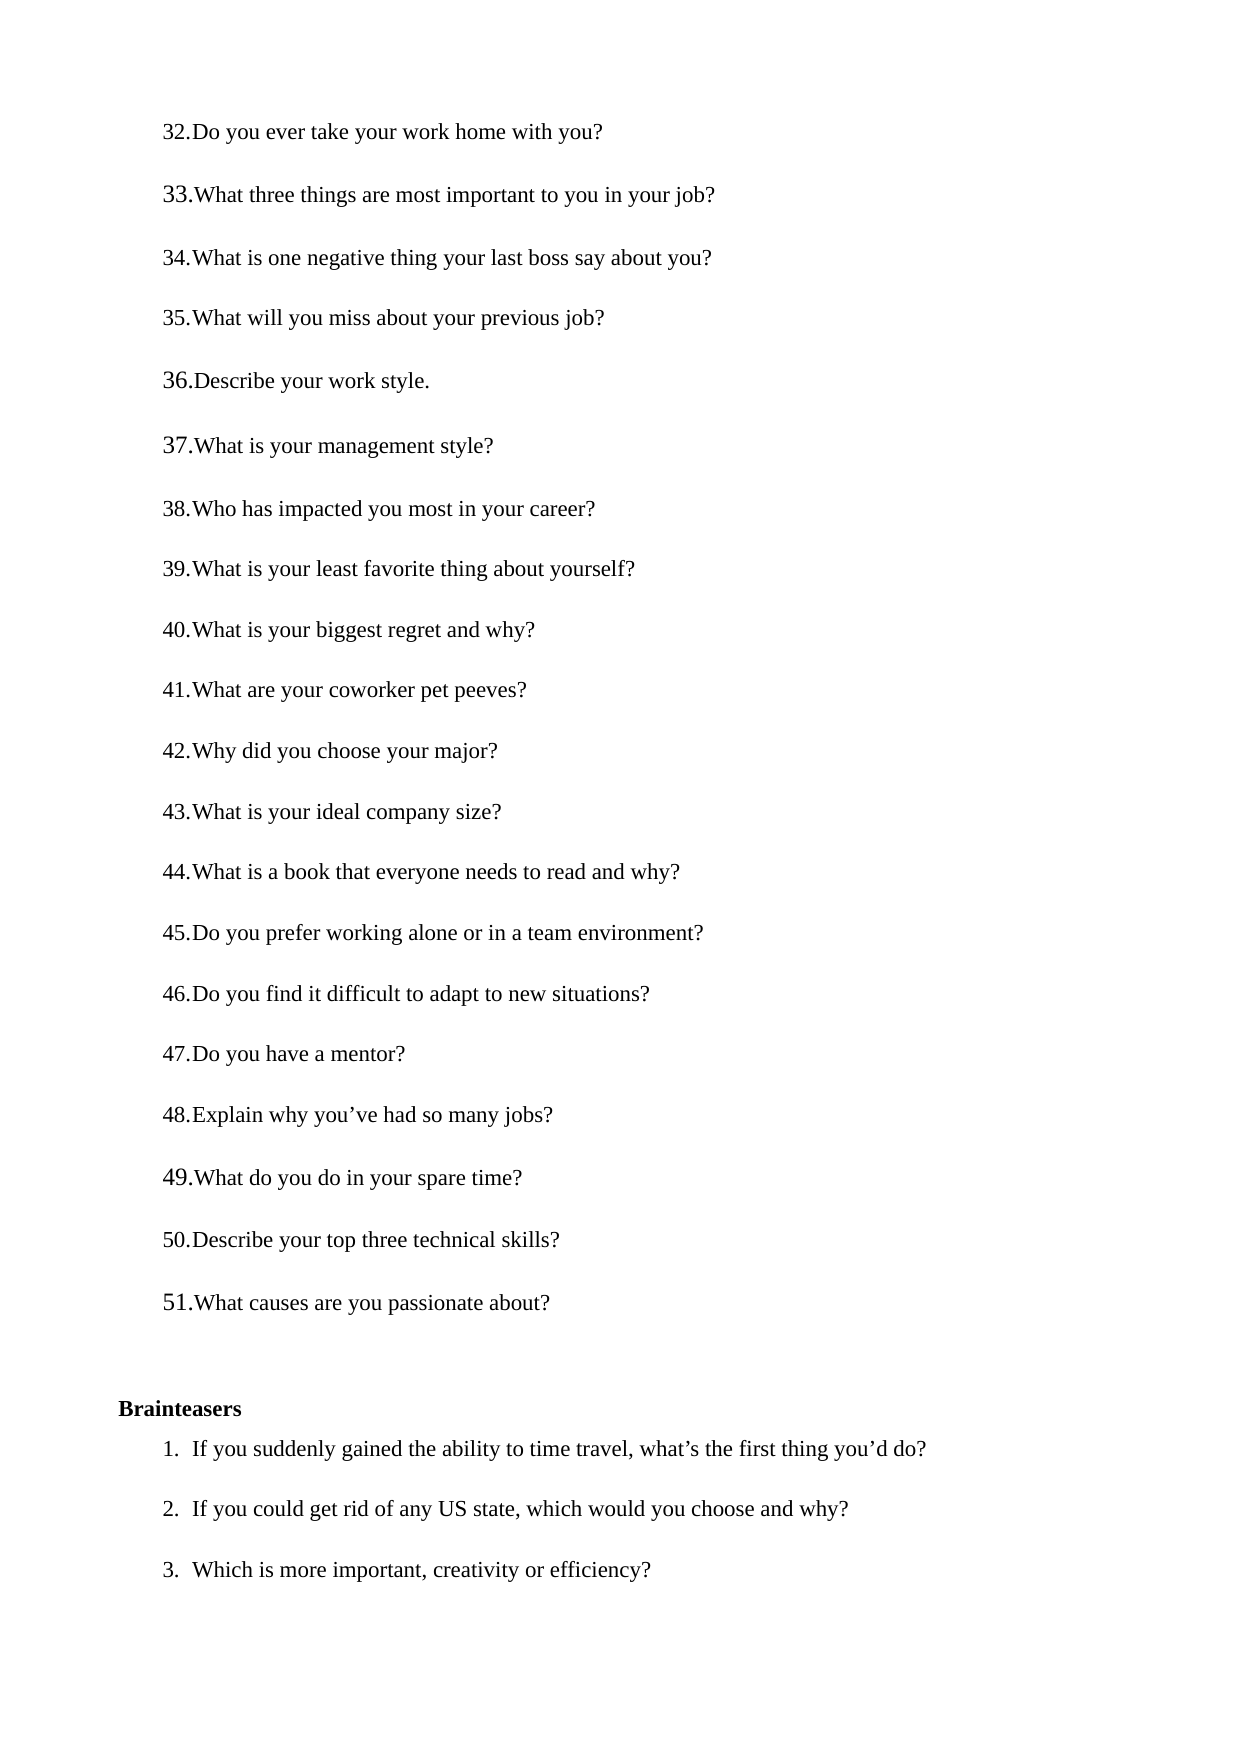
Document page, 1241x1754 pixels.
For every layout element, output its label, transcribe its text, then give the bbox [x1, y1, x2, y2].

list What is one negative thing your last boss say about you? [162, 244, 1122, 270]
list Explain why you’ve had so many jobs? [162, 1101, 1122, 1127]
list What is your ideal company size? [162, 798, 1122, 824]
list What is your biggest regret and why? [162, 616, 1122, 642]
list What is your management style? [162, 430, 1122, 458]
list Do you have a mentor? [162, 1040, 1122, 1067]
list What is a book that everyone needs to read and why? [162, 858, 1122, 885]
list Who has impacted you most in your career? [162, 495, 1122, 521]
subtitle Brainteasers [118, 1395, 1122, 1421]
list If you could get rid of any US state, which would you choose and why? [162, 1495, 1122, 1522]
list Describe your top three technical skills? [162, 1226, 1122, 1253]
list Do you ever take your work home with you? [162, 118, 1122, 144]
list What is your least favorite thing about yourself? [162, 555, 1122, 582]
list What causes are you passionate about? [162, 1287, 1122, 1316]
list What three things are most important to you in your job? [162, 179, 1122, 207]
list Describe your work style. [162, 365, 1122, 394]
list What are your coworker pet peeves? [162, 677, 1122, 703]
list What will you miss about your previous job? [162, 304, 1122, 331]
list Do you find it difficult to adapt to new situations? [162, 980, 1122, 1006]
list If you suddenly gained the ability to time travel, what’s the first thing you’d do? [162, 1434, 1122, 1461]
list Why did you choose your major? [162, 737, 1122, 763]
list Which is more important, creativity or efficiency? [162, 1556, 1122, 1582]
list Do you prefer working alone or in a team environment? [162, 919, 1122, 945]
list What do you do in your spare time? [162, 1162, 1122, 1190]
